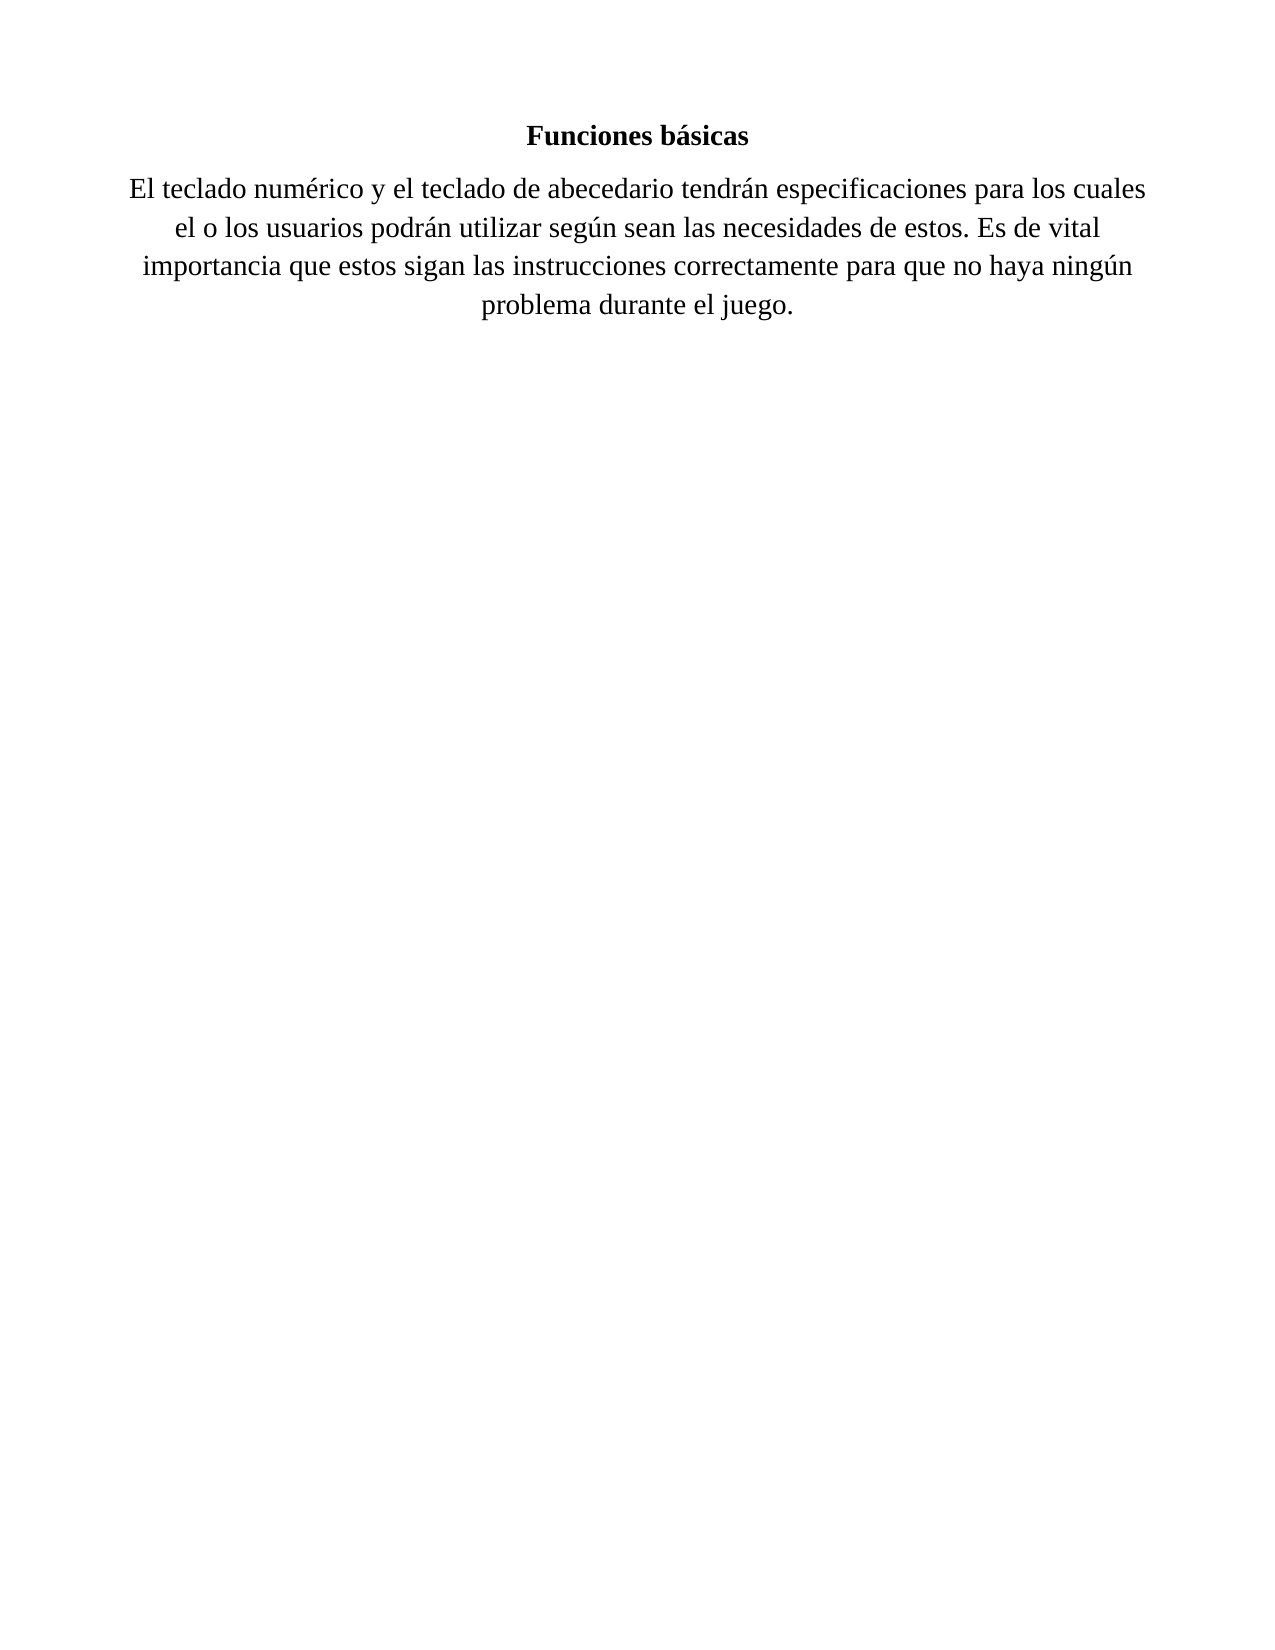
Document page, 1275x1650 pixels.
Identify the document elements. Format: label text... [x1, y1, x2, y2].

text Funciones básicas [118, 118, 1157, 152]
text El teclado numérico y el teclado de abecedario tendrán especificaciones para los cuales el o los usuarios podrán utilizar según sean las necesidades de estos. Es de vital importancia que estos sigan las instrucciones correctamente para que no haya ningún problema durante el juego. [118, 171, 1157, 320]
